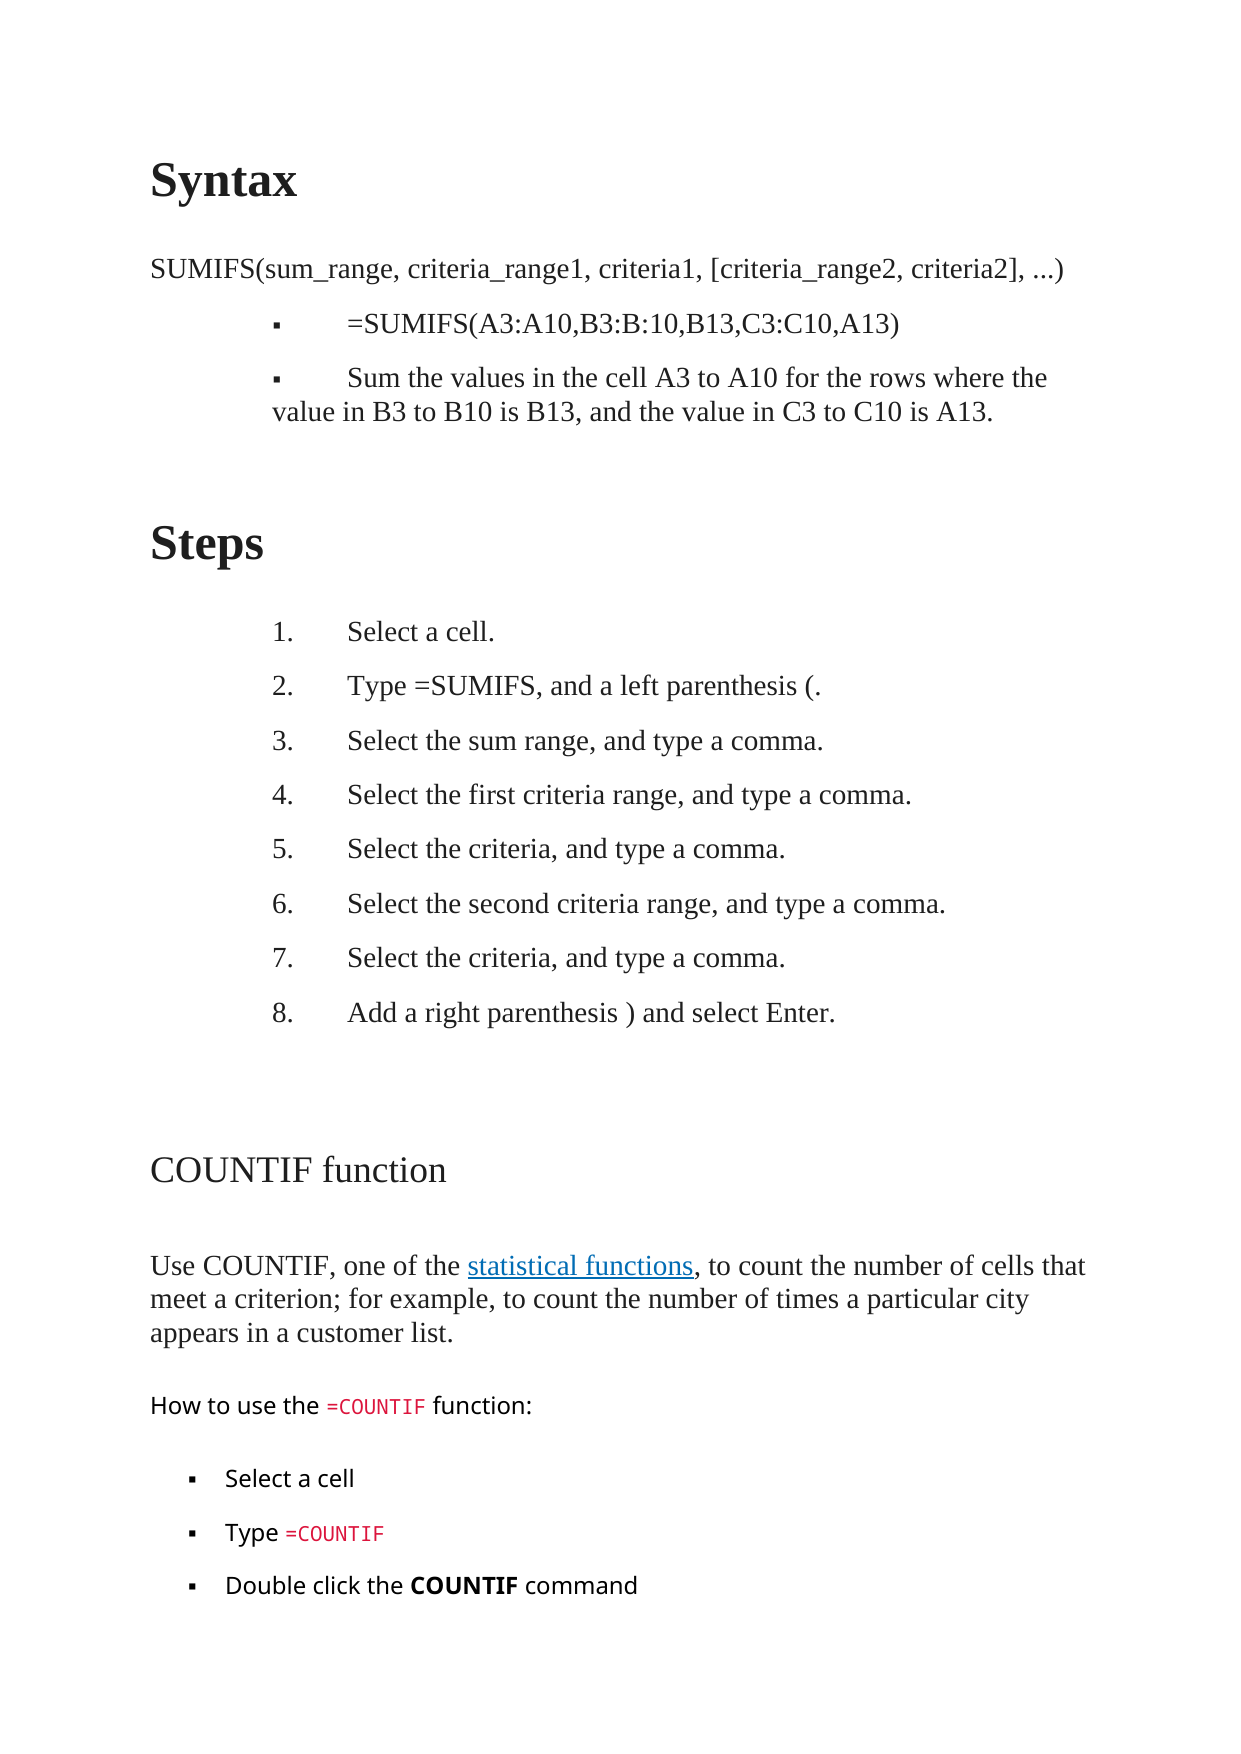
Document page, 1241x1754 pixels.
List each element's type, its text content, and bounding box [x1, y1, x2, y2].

list Add a right parenthesis ) and select Enter. [272, 995, 1090, 1028]
subtitle Syntax [150, 150, 1090, 207]
list Type =SUMIFS, and a left parenthesis (. [272, 668, 1090, 702]
text SUMIFS(sum_range, criteria_range1, criteria1, [criteria_range2, criteria2], ...) [150, 251, 1090, 285]
list Select the sum range, and type a comma. [272, 723, 1090, 756]
list Select the second criteria range, and type a comma. [272, 886, 1090, 919]
list Select a cell [187, 1462, 1090, 1494]
list Select a cell. [272, 614, 1090, 648]
text How to use the =COUNTIF function: [150, 1389, 1090, 1422]
list Select the criteria, and type a comma. [272, 832, 1090, 865]
list Sum the values in the cell A3 to A10 for the rows where the value in B3 to B10 is B13, and the value in C3 to C10 is A13. [272, 360, 1090, 427]
text Use COUNTIF, one of the statistical functions, to count the number of cells that meet a criterion; for example, to count the number of times a particular city appears in a customer list. [150, 1248, 1090, 1348]
list =SUMIFS(A3:A10,B3:B:10,B13,C3:C10,A13) [272, 306, 1090, 339]
list Type =COUNTIF [187, 1515, 1090, 1548]
list Select the criteria, and type a comma. [272, 940, 1090, 974]
subtitle Steps [150, 513, 1090, 570]
subtitle COUNTIF function [150, 1147, 1090, 1191]
list Select the first criteria range, and type a comma. [272, 777, 1090, 811]
list Double click the COUNTIF command [187, 1569, 1090, 1601]
